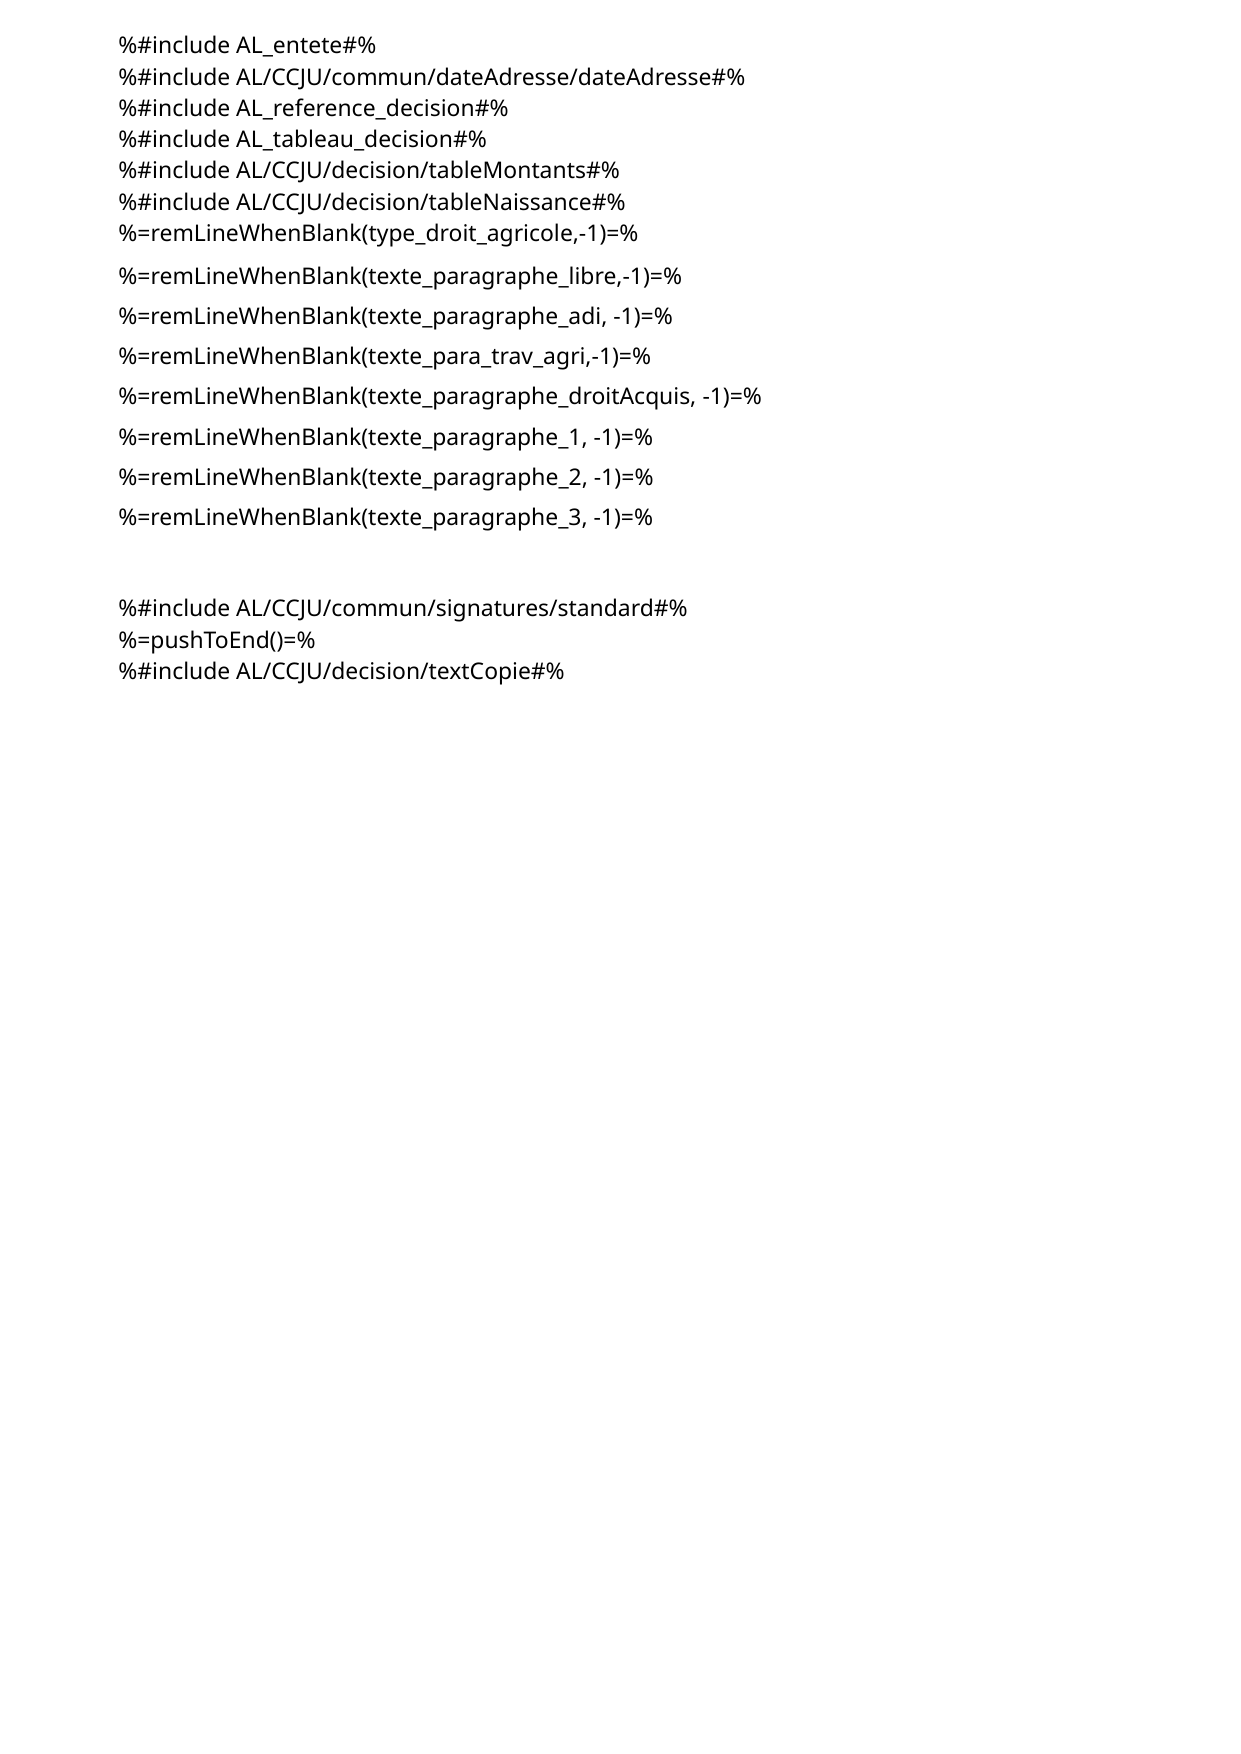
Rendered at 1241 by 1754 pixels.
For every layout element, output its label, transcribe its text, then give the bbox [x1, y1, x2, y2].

text %=remLineWhenBlank(texte_paragraphe_2, -1)=% [118, 461, 1122, 492]
text %#include AL_entete#% [118, 29, 1122, 61]
text %=remLineWhenBlank(texte_paragraphe_1, -1)=% [118, 420, 1122, 452]
text %=remLineWhenBlank(texte_paragraphe_droitAcquis, -1)=% [118, 380, 1122, 412]
text %=remLineWhenBlank(type_droit_agricole,-1)=% [118, 217, 1122, 248]
text %=remLineWhenBlank(texte_para_trav_agri,-1)=% [118, 340, 1122, 371]
text %#include AL/CCJU/decision/tableMontants#% [118, 154, 1122, 186]
text %=remLineWhenBlank(texte_paragraphe_libre,-1)=% [118, 260, 1122, 291]
text %#include AL/CCJU/decision/textCopie#% [118, 655, 1122, 686]
text %=remLineWhenBlank(texte_paragraphe_3, -1)=% [118, 501, 1122, 532]
text %#include AL/CCJU/commun/signatures/standard#% [118, 592, 1122, 623]
text %=pushToEnd()=% [118, 623, 1122, 655]
text %#include AL/CCJU/commun/dateAdresse/dateAdresse#% [118, 61, 1122, 92]
text %#include AL_tableau_decision#% [118, 123, 1122, 154]
text %#include AL_reference_decision#% [118, 92, 1122, 123]
text %#include AL/CCJU/decision/tableNaissance#% [118, 186, 1122, 217]
text %=remLineWhenBlank(texte_paragraphe_adi, -1)=% [118, 300, 1122, 331]
